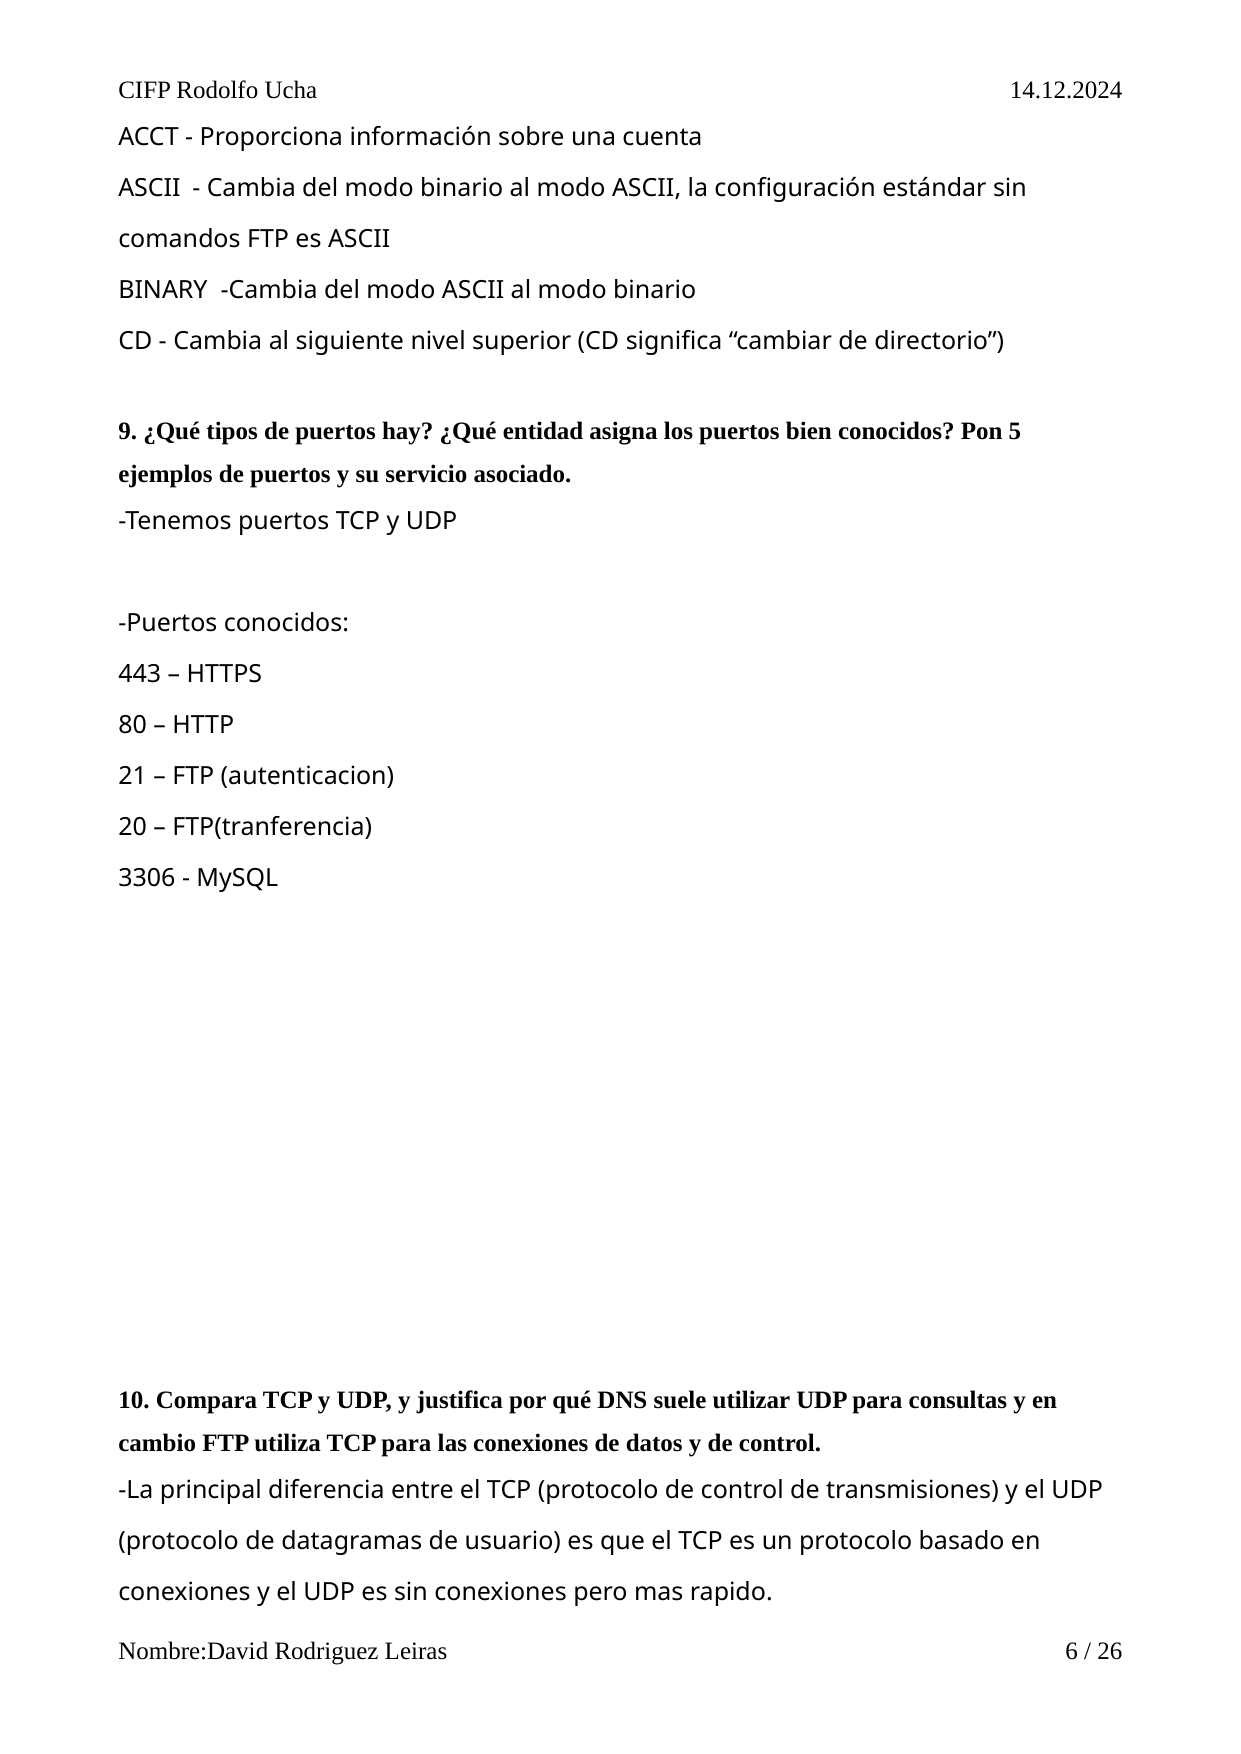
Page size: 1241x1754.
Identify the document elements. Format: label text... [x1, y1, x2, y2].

text -Puertos conocidos: [118, 605, 1122, 639]
text 20 – FTP(tranferencia) [118, 809, 1122, 843]
text 9. ¿Qué tipos de puertos hay? ¿Qué entidad asigna los puertos bien conocidos? Pon 5 ejemplos de puertos y su servicio asociado. [118, 416, 1122, 488]
text ACCT - Proporciona información sobre una cuenta [118, 118, 1122, 152]
text 443 – HTTPS [118, 656, 1122, 690]
text 10. Compara TCP y UDP, y justifica por qué DNS suele utilizar UDP para consultas y en cambio FTP utiliza TCP para las conexiones de datos y de control. [118, 1385, 1122, 1457]
text -Tenemos puertos TCP y UDP [118, 503, 1122, 537]
text 3306 - MySQL [118, 860, 1122, 894]
text -La principal diferencia entre el TCP (protocolo de control de transmisiones) y el UDP (protocolo de datagramas de usuario) es que el TCP es un protocolo basado en conexiones y el UDP es sin conexiones pero mas rapido. [118, 1472, 1122, 1608]
text BINARY -Cambia del modo ASCII al modo binario [118, 271, 1122, 305]
text ASCII - Cambia del modo binario al modo ASCII, la configuración estándar sin comandos FTP es ASCII [118, 169, 1122, 254]
text 80 – HTTP [118, 707, 1122, 741]
text CD - Cambia al siguiente nivel superior (CD significa “cambiar de directorio”) [118, 322, 1122, 356]
text 21 – FTP (autenticacion) [118, 758, 1122, 792]
